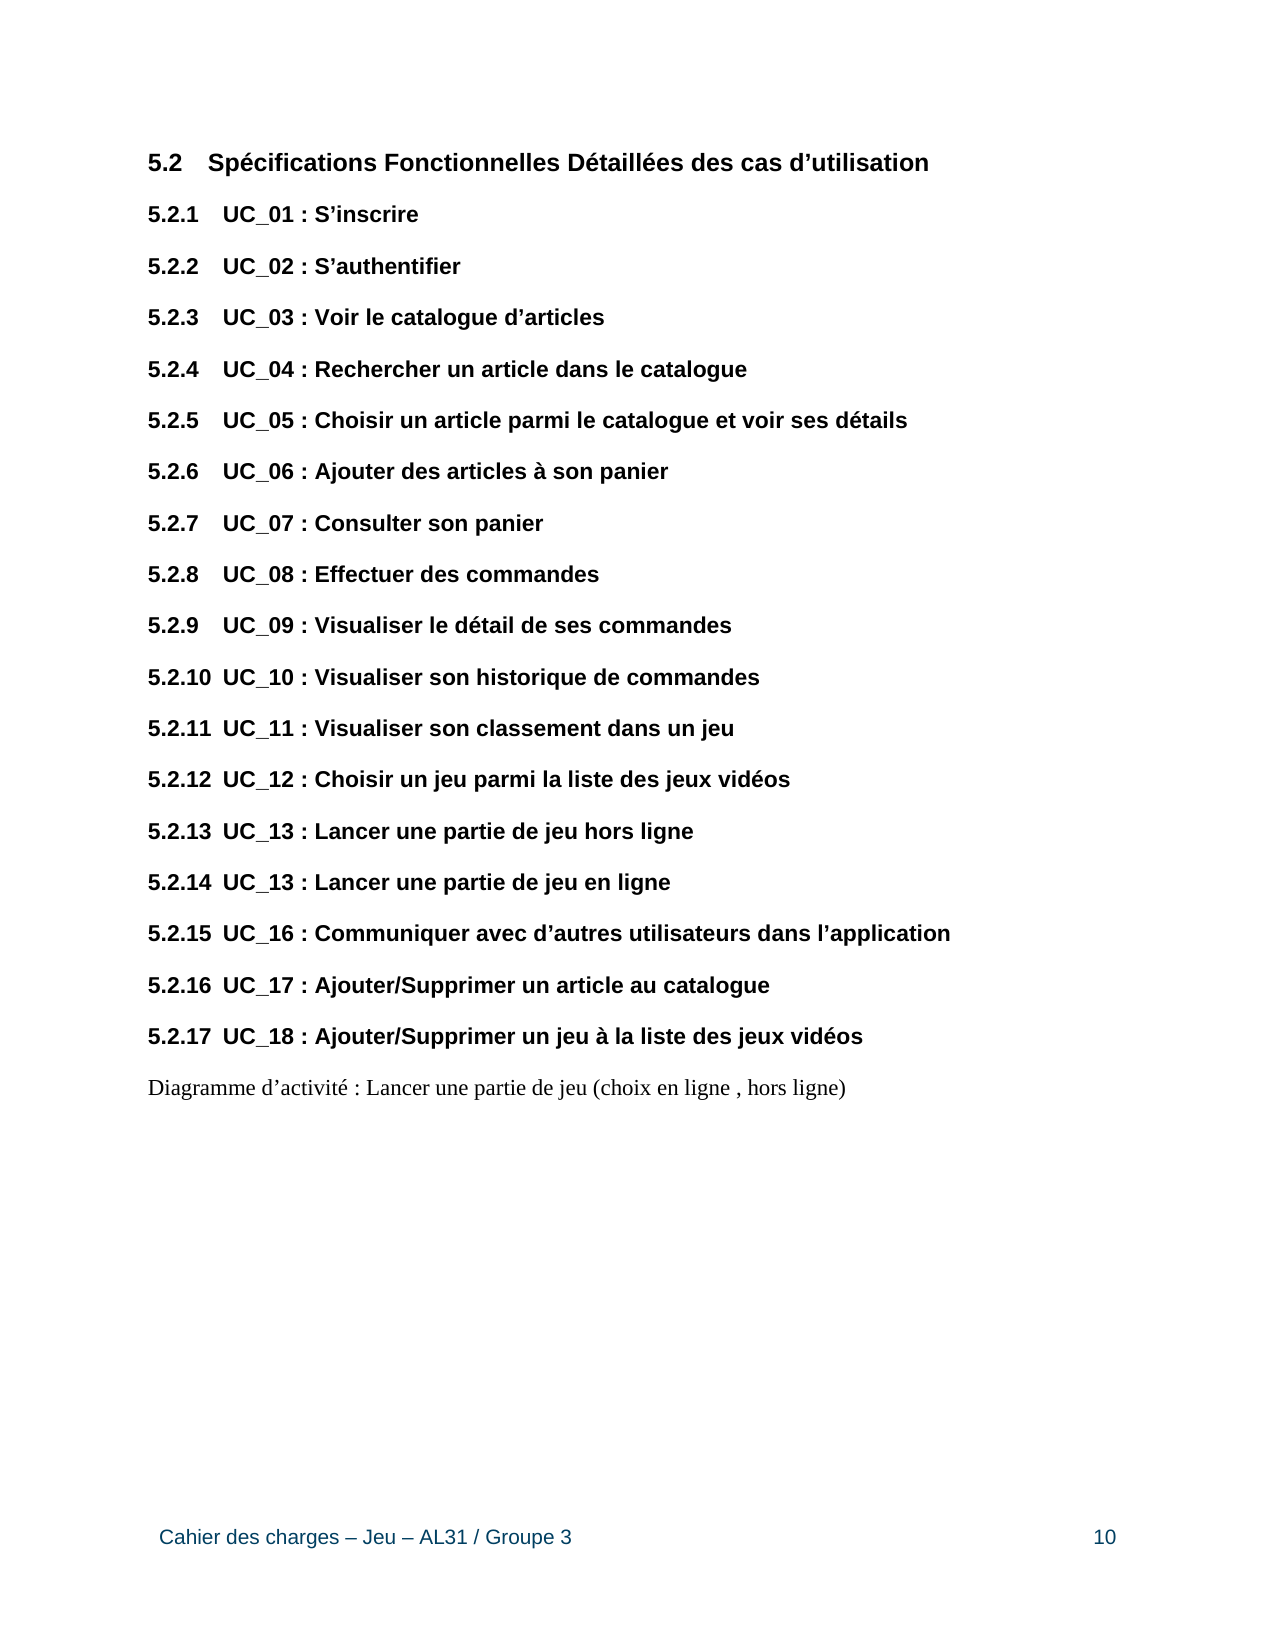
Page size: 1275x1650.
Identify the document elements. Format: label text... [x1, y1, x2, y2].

subtitle UC_17 : Ajouter/Supprimer un article au catalogue [148, 972, 1127, 998]
subtitle Spécifications Fonctionnelles Détaillées des cas d’utilisation [148, 148, 1127, 176]
subtitle UC_12 : Choisir un jeu parmi la liste des jeux vidéos [148, 766, 1127, 793]
subtitle UC_10 : Visualiser son historique de commandes [148, 664, 1127, 690]
subtitle UC_11 : Visualiser son classement dans un jeu [148, 715, 1127, 741]
subtitle UC_07 : Consulter son panier [148, 509, 1127, 536]
subtitle UC_16 : Communiquer avec d’autres utilisateurs dans l’application [148, 920, 1127, 947]
subtitle UC_09 : Visualiser le détail de ses commandes [148, 612, 1127, 639]
subtitle UC_01 : S’inscrire [148, 201, 1127, 228]
subtitle UC_04 : Rechercher un article dans le catalogue [148, 356, 1127, 382]
subtitle UC_18 : Ajouter/Supprimer un jeu à la liste des jeux vidéos [148, 1023, 1127, 1049]
subtitle UC_06 : Ajouter des articles à son panier [148, 458, 1127, 484]
subtitle UC_13 : Lancer une partie de jeu hors ligne [148, 818, 1127, 844]
subtitle UC_08 : Effectuer des commandes [148, 561, 1127, 587]
subtitle UC_05 : Choisir un article parmi le catalogue et voir ses détails [148, 407, 1127, 433]
subtitle UC_03 : Voir le catalogue d’articles [148, 304, 1127, 331]
text Diagramme d’activité : Lancer une partie de jeu (choix en ligne , hors ligne) [148, 1074, 1127, 1101]
subtitle UC_02 : S’authentifier [148, 253, 1127, 279]
subtitle UC_13 : Lancer une partie de jeu en ligne [148, 869, 1127, 895]
